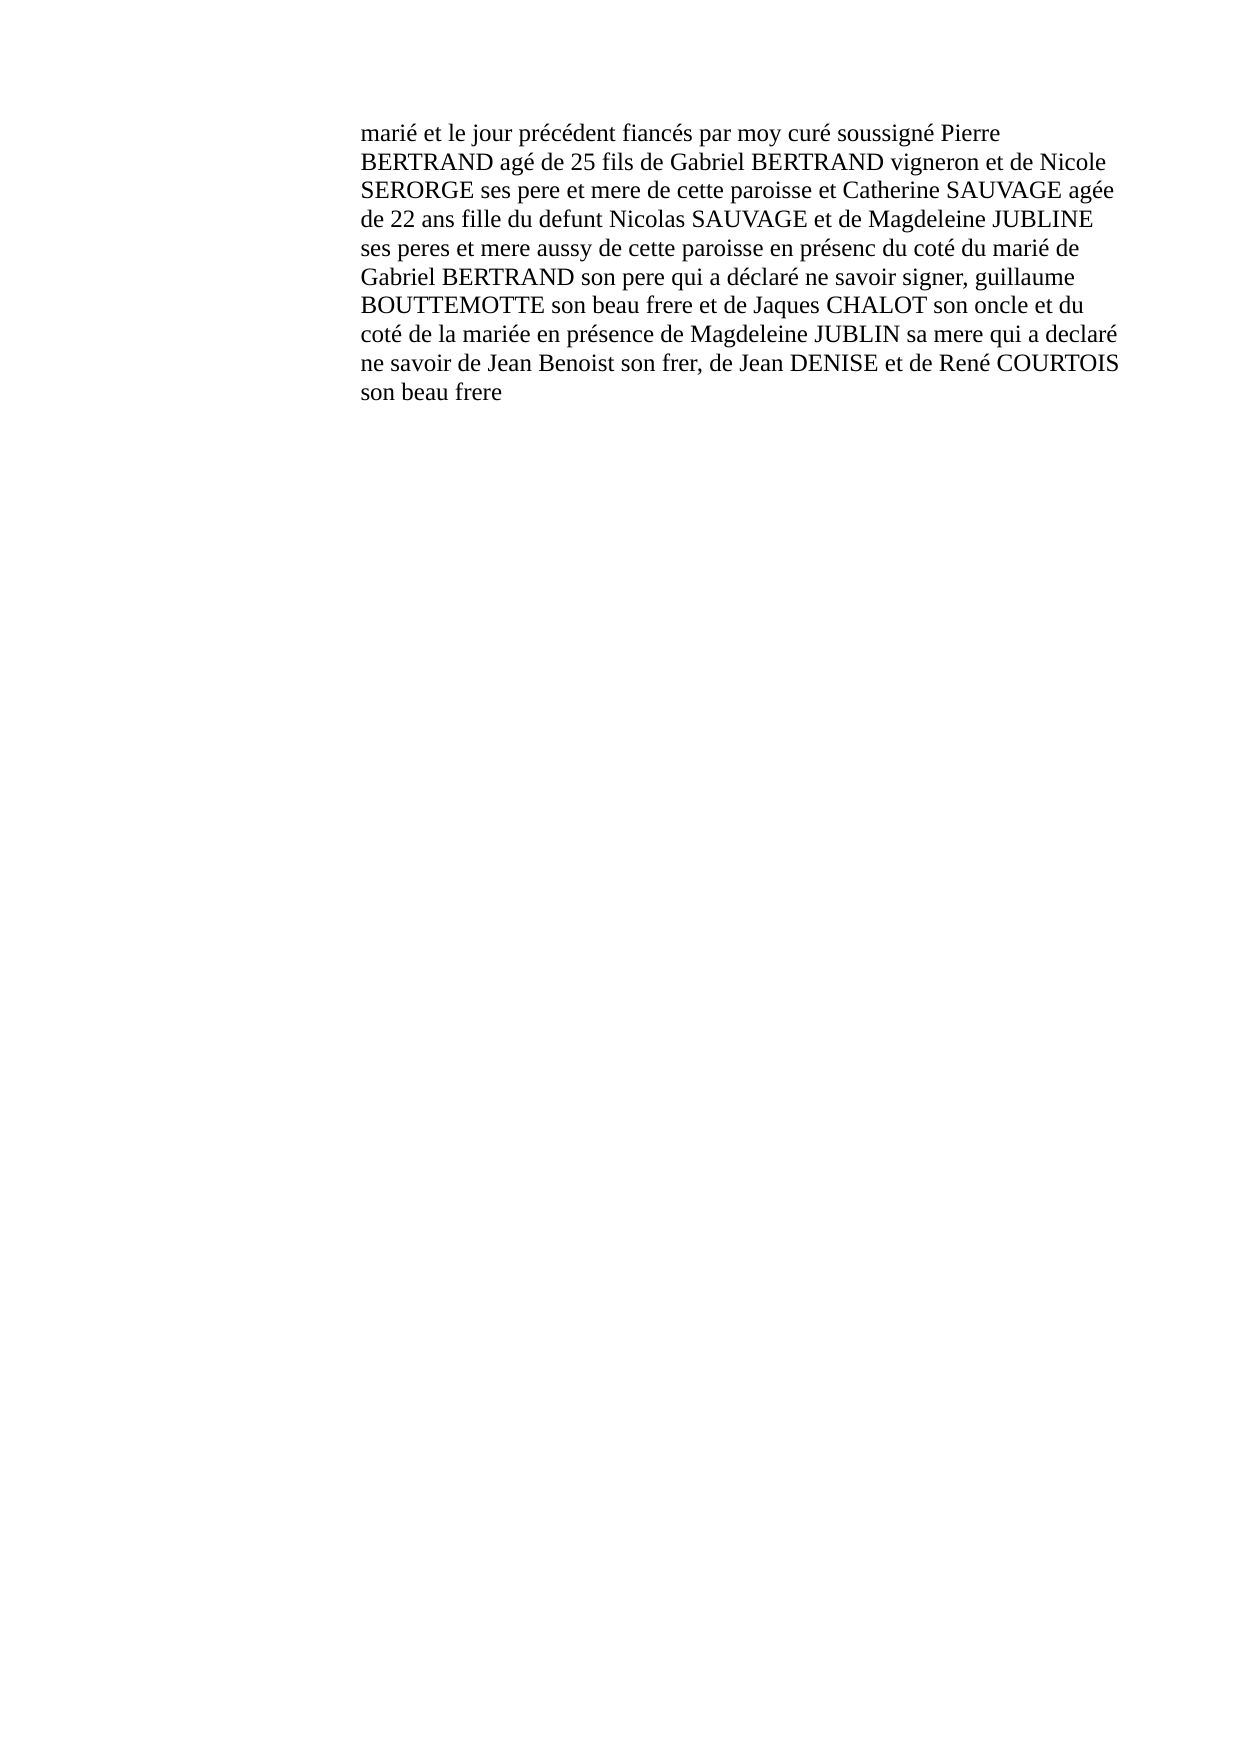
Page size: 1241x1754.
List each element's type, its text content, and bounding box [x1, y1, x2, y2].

text marié et le jour précédent fiancés par moy curé soussigné Pierre BERTRAND agé de 25 fils de Gabriel BERTRAND vigneron et de Nicole SERORGE ses pere et mere de cette paroisse et Catherine SAUVAGE agée de 22 ans fille du defunt Nicolas SAUVAGE et de Magdeleine JUBLINE ses peres et mere aussy de cette paroisse en présenc du coté du marié de Gabriel BERTRAND son pere qui a déclaré ne savoir signer, guillaume BOUTTEMOTTE son beau frere et de Jaques CHALOT son oncle et du coté de la mariée en présence de Magdeleine JUBLIN sa mere qui a declaré ne savoir de Jean Benoist son frer, de Jean DENISE et de René COURTOIS son beau frere [360, 118, 1122, 406]
